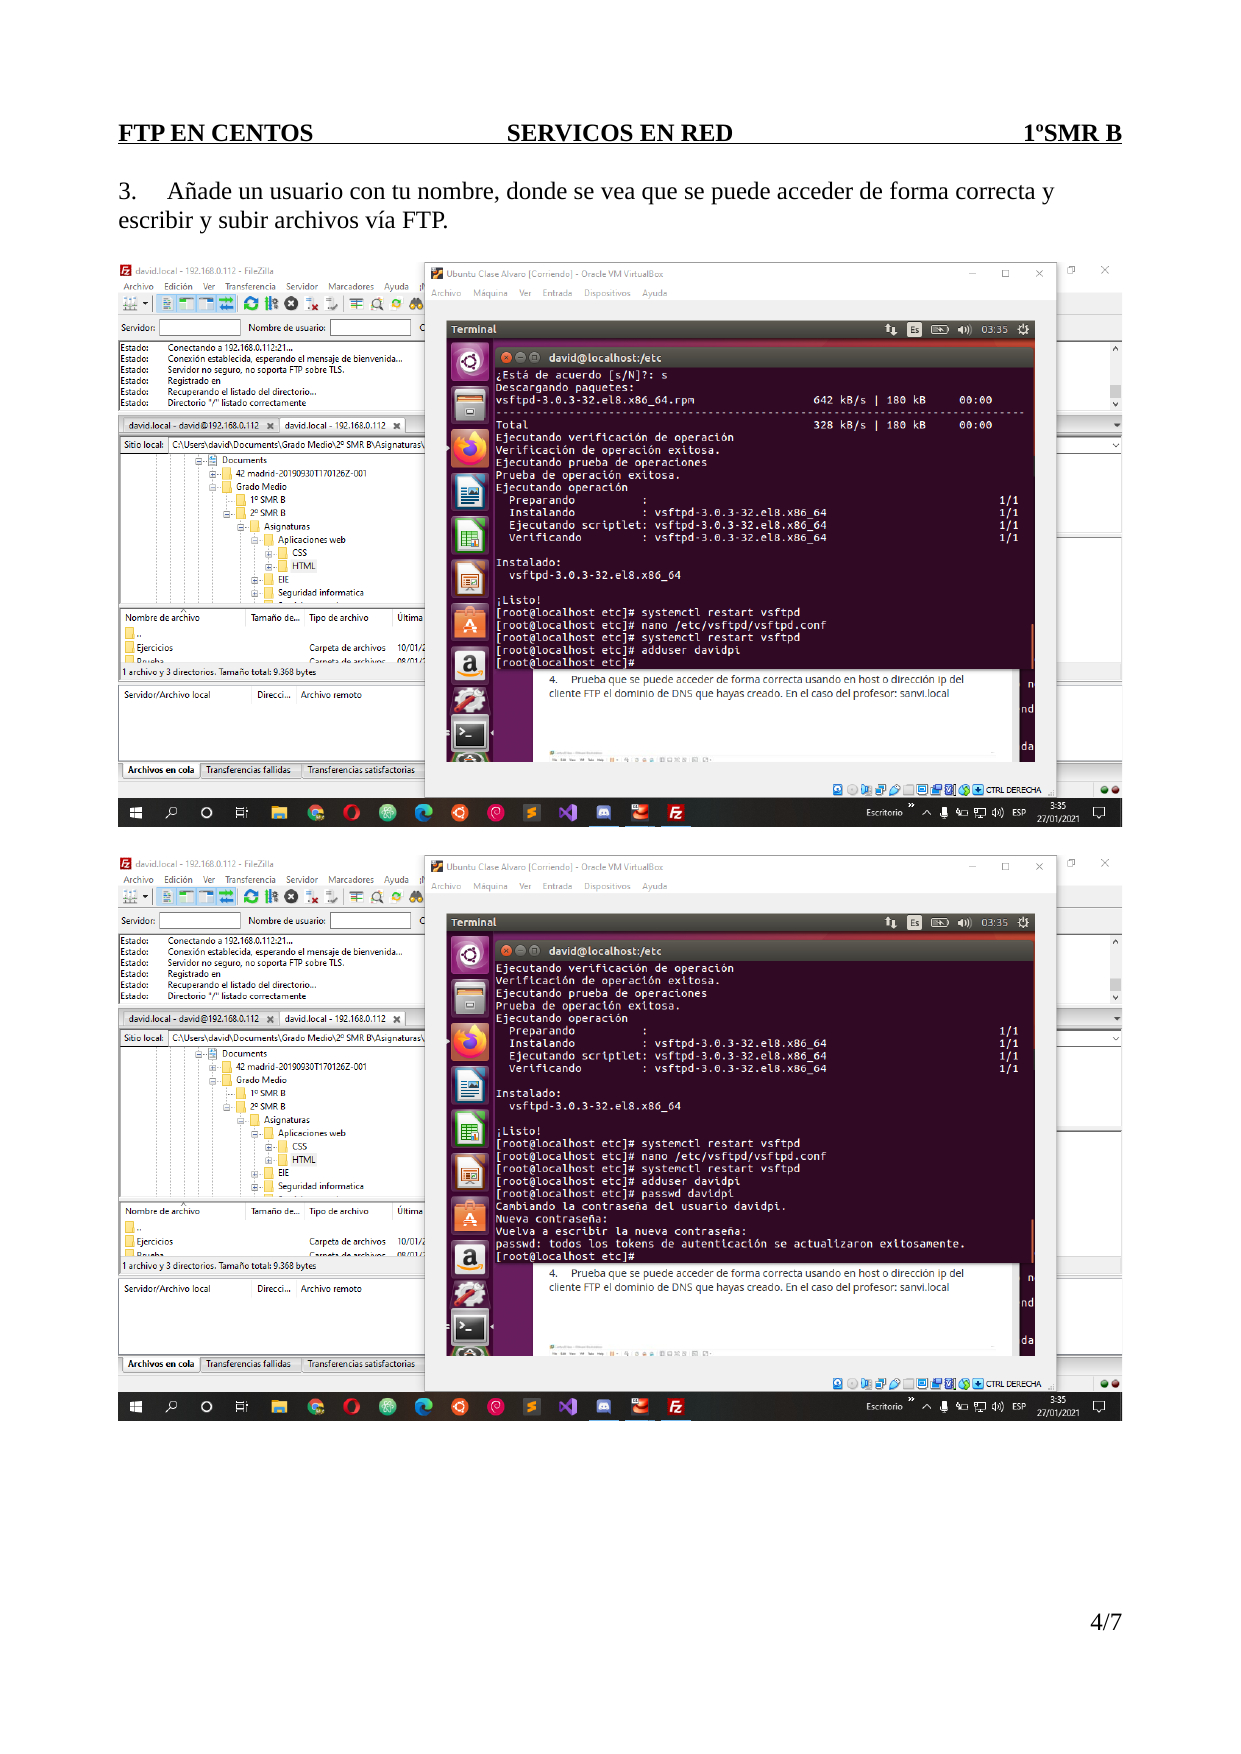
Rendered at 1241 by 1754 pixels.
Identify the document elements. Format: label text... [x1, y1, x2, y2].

picture [118, 855, 1123, 1421]
picture [118, 262, 1123, 827]
text 3. Añade un usuario con tu nombre, donde se vea que se puede acceder de forma correcta y escribir y subir archivos vía FTP. [118, 176, 1122, 234]
